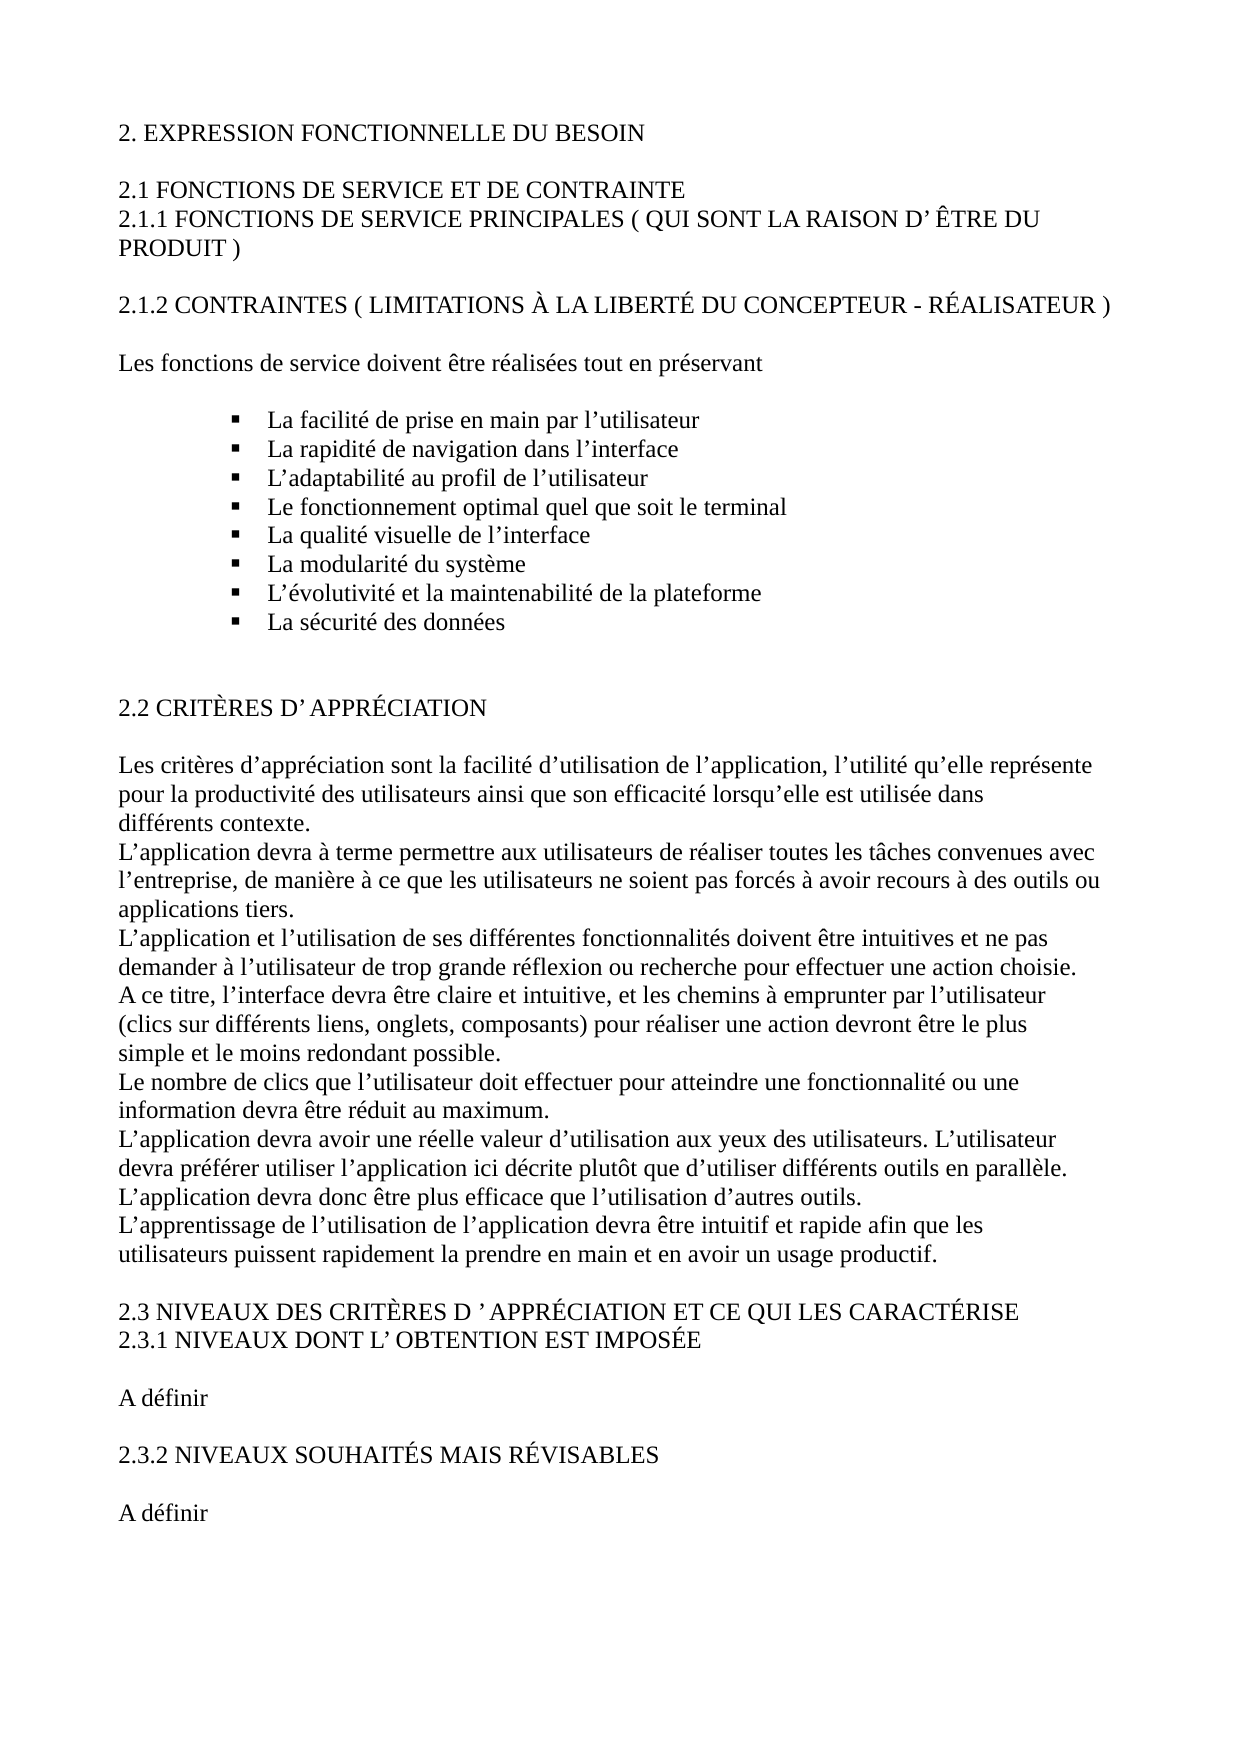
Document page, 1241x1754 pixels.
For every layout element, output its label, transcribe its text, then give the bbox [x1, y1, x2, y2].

text A définir [118, 1498, 1122, 1527]
text Le nombre de clics que l’utilisateur doit effectuer pour atteindre une fonctionnalité ou une [118, 1067, 1122, 1096]
list Le fonctionnement optimal quel que soit le terminal [229, 492, 1122, 521]
list La qualité visuelle de l’interface [229, 521, 1122, 549]
text différents contexte. [118, 808, 1122, 837]
text Les fonctions de service doivent être réalisées tout en préservant [118, 348, 1122, 377]
text A définir [118, 1383, 1122, 1412]
text L’apprentissage de l’utilisation de l’application devra être intuitif et rapide afin que les [118, 1211, 1122, 1239]
text simple et le moins redondant possible. [118, 1038, 1122, 1067]
text Les critères d’appréciation sont la facilité d’utilisation de l’application, l’utilité qu’elle représente pour la productivité des utilisateurs ainsi que son efficacité lorsqu’elle est utilisée dans [118, 751, 1122, 808]
list La sécurité des données [229, 607, 1122, 636]
list La modularité du système [229, 549, 1122, 578]
text L’application devra avoir une réelle valeur d’utilisation aux yeux des utilisateurs. L’utilisateur [118, 1124, 1122, 1153]
text 2.1 FONCTIONS DE SERVICE ET DE CONTRAINTE [118, 176, 1122, 204]
text 2.3.1 NIVEAUX DONT L’ OBTENTION EST IMPOSÉE [118, 1326, 1122, 1354]
text 2. EXPRESSION FONCTIONNELLE DU BESOIN [118, 118, 1122, 147]
text 2.3.2 NIVEAUX SOUHAITÉS MAIS RÉVISABLES [118, 1441, 1122, 1469]
text information devra être réduit au maximum. [118, 1096, 1122, 1124]
text L’application et l’utilisation de ses différentes fonctionnalités doivent être intuitives et ne pas [118, 923, 1122, 952]
list La facilité de prise en main par l’utilisateur [229, 406, 1122, 434]
list L’évolutivité et la maintenabilité de la plateforme [229, 578, 1122, 607]
text A ce titre, l’interface devra être claire et intuitive, et les chemins à emprunter par l’utilisateur [118, 981, 1122, 1009]
text utilisateurs puissent rapidement la prendre en main et en avoir un usage productif. [118, 1239, 1122, 1268]
text L’application devra à terme permettre aux utilisateurs de réaliser toutes les tâches convenues avec l’entreprise, de manière à ce que les utilisateurs ne soient pas forcés à avoir recours à des outils ou applications tiers. [118, 837, 1122, 923]
list La rapidité de navigation dans l’interface [229, 434, 1122, 463]
text devra préférer utiliser l’application ici décrite plutôt que d’utiliser différents outils en parallèle. [118, 1153, 1122, 1182]
text L’application devra donc être plus efficace que l’utilisation d’autres outils. [118, 1182, 1122, 1211]
text (clics sur différents liens, onglets, composants) pour réaliser une action devront être le plus [118, 1009, 1122, 1038]
text 2.3 NIVEAUX DES CRITÈRES D ’ APPRÉCIATION ET CE QUI LES CARACTÉRISE [118, 1297, 1122, 1326]
text 2.1.1 FONCTIONS DE SERVICE PRINCIPALES ( QUI SONT LA RAISON D’ ÊTRE DU PRODUIT ) [118, 204, 1122, 262]
text 2.2 CRITÈRES D’ APPRÉCIATION [118, 693, 1122, 722]
list L’adaptabilité au profil de l’utilisateur [229, 463, 1122, 492]
text demander à l’utilisateur de trop grande réflexion ou recherche pour effectuer une action choisie. [118, 952, 1122, 981]
text 2.1.2 CONTRAINTES ( LIMITATIONS À LA LIBERTÉ DU CONCEPTEUR - RÉALISATEUR ) [118, 291, 1122, 319]
